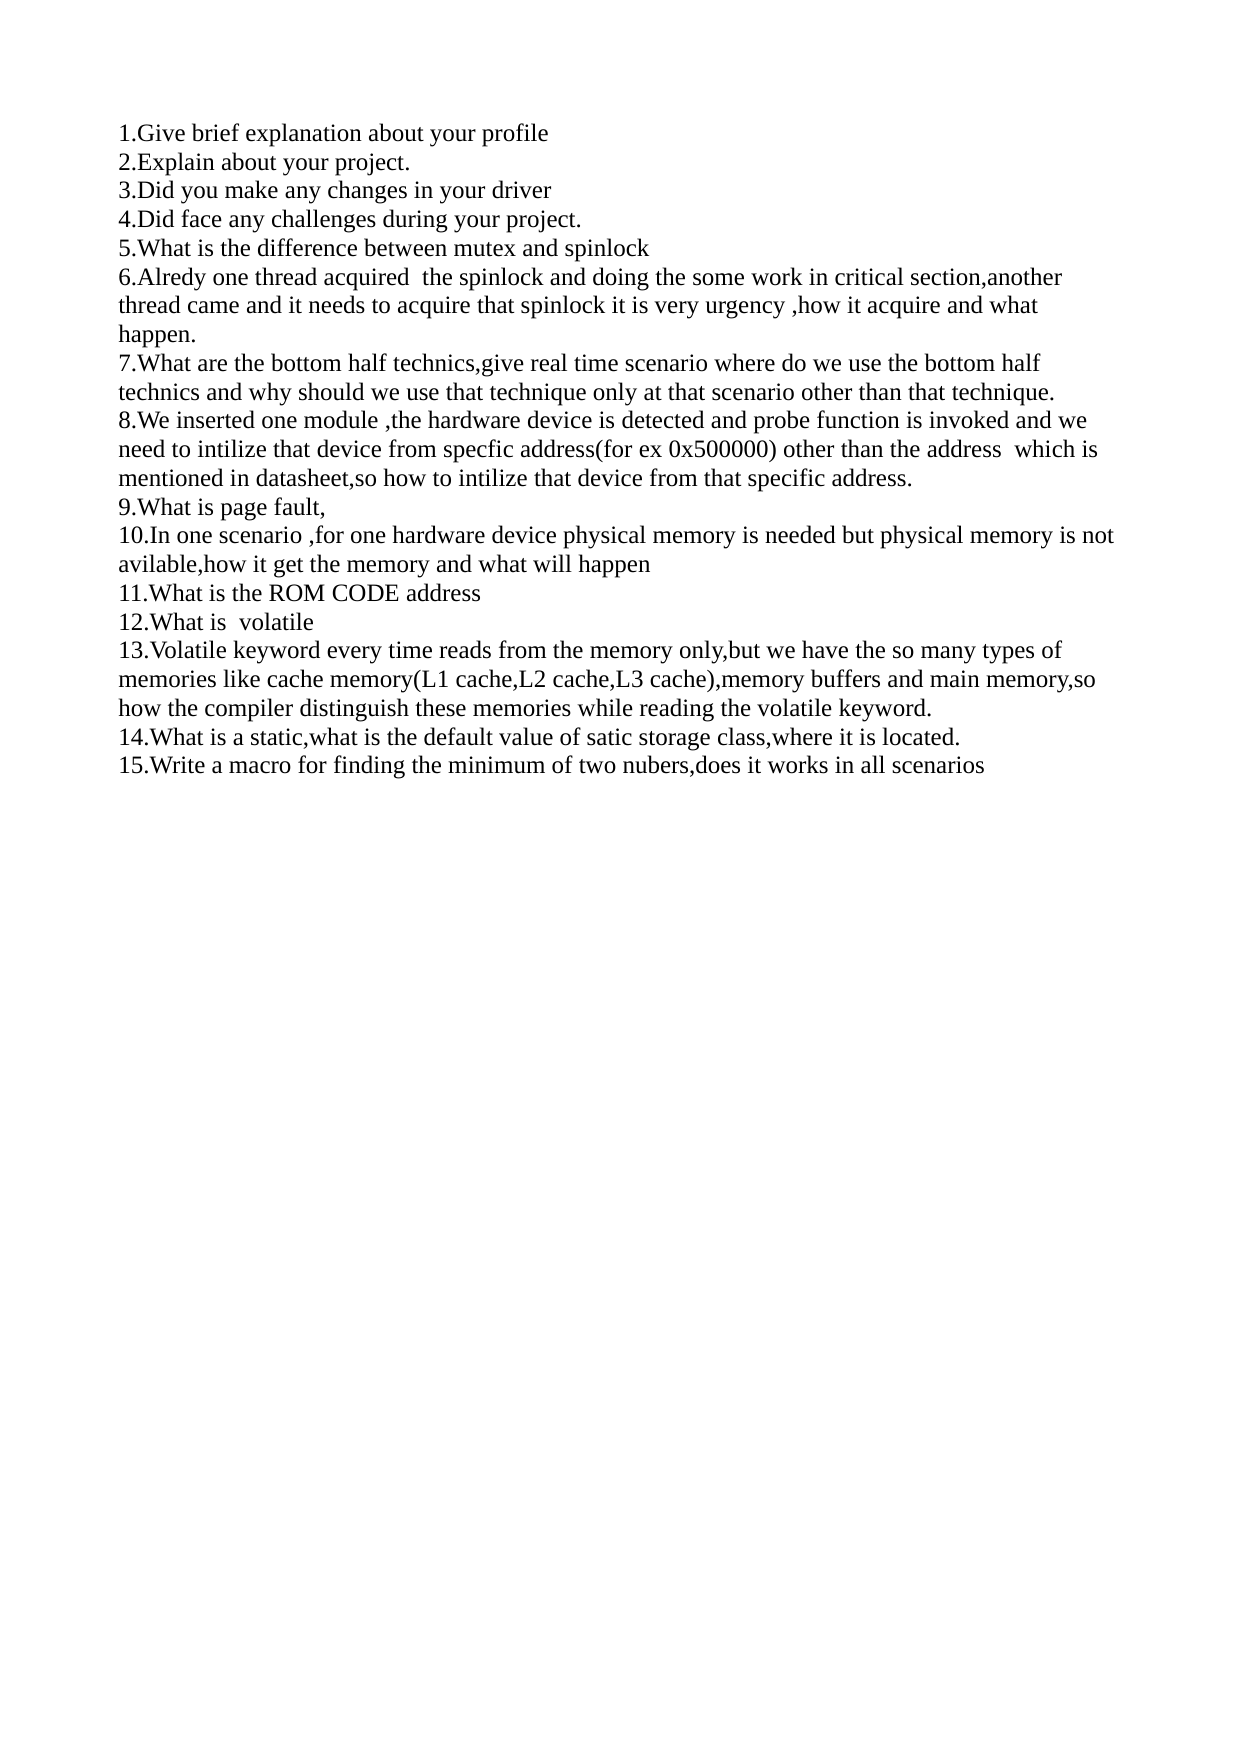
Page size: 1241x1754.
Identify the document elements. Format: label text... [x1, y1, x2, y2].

text 3.Did you make any changes in your driver [118, 176, 1122, 204]
text 8.We inserted one module ,the hardware device is detected and probe function is invoked and we need to intilize that device from specfic address(for ex 0x500000) other than the address which is mentioned in datasheet,so how to intilize that device from that specific address. [118, 406, 1122, 492]
text 10.In one scenario ,for one hardware device physical memory is needed but physical memory is not avilable,how it get the memory and what will happen [118, 521, 1122, 578]
text 15.Write a macro for finding the minimum of two nubers,does it works in all scenarios [118, 751, 1122, 779]
text 13.Volatile keyword every time reads from the memory only,but we have the so many types of memories like cache memory(L1 cache,L2 cache,L3 cache),memory buffers and main memory,so how the compiler distinguish these memories while reading the volatile keyword. [118, 636, 1122, 722]
text 2.Explain about your project. [118, 147, 1122, 176]
text 11.What is the ROM CODE address [118, 578, 1122, 607]
text 1.Give brief explanation about your profile [118, 118, 1122, 147]
text 7.What are the bottom half technics,give real time scenario where do we use the bottom half technics and why should we use that technique only at that scenario other than that technique. [118, 348, 1122, 406]
text 5.What is the difference between mutex and spinlock [118, 233, 1122, 262]
text 12.What is volatile [118, 607, 1122, 636]
text 4.Did face any challenges during your project. [118, 204, 1122, 233]
text 14.What is a static,what is the default value of satic storage class,where it is located. [118, 722, 1122, 751]
text 6.Alredy one thread acquired the spinlock and doing the some work in critical section,another thread came and it needs to acquire that spinlock it is very urgency ,how it acquire and what happen. [118, 262, 1122, 348]
text 9.What is page fault, [118, 492, 1122, 521]
